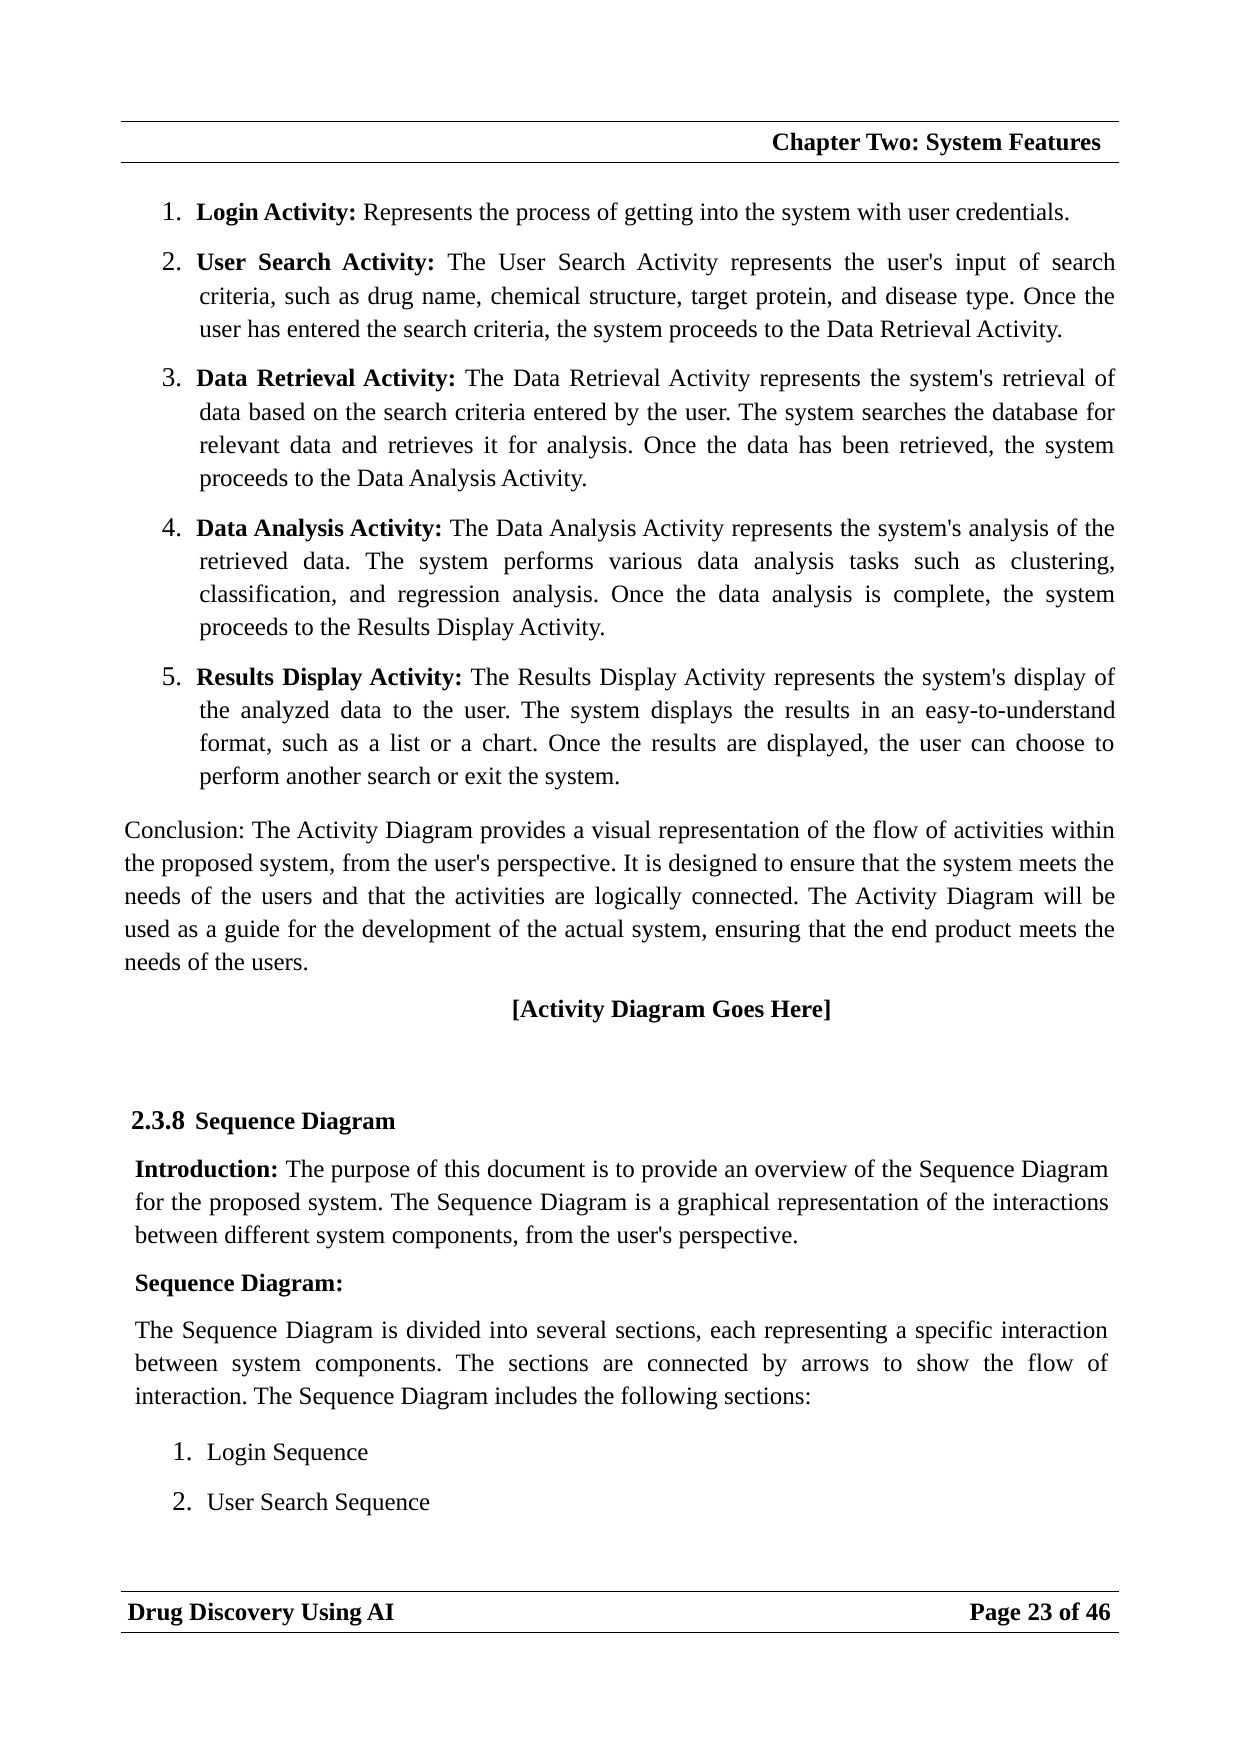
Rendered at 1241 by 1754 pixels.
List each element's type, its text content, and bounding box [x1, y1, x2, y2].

list User Search Sequence [169, 1482, 1119, 1519]
list Login Activity: Represents the process of getting into the system with user credentials. [159, 192, 1119, 226]
list Login Sequence [169, 1432, 1119, 1466]
text Conclusion: The Activity Diagram provides a visual representation of the flow of activities within the proposed system, from the user's perspective. It is designed to ensure that the system meets the needs of the users and that the activities are logically connected. The Activity Diagram will be used as a guide for the development of the actual system, ensuring that the end product meets the needs of the users. [121, 812, 1119, 976]
list Results Display Activity: The Results Display Activity represents the system's display of the analyzed data to the user. The system displays the results in an easy-to-understand format, such as a list or a chart. Once the results are displayed, the user can choose to perform another search or exit the system. [159, 657, 1119, 793]
text The Sequence Diagram is divided into several sections, each representing a specific interaction between system components. The sections are connected by arrows to show the flow of interaction. The Sequence Diagram includes the following sections: [132, 1312, 1113, 1413]
text [Activity Diagram Goes Here] [121, 991, 1119, 1023]
list User Search Activity: The User Search Activity represents the user's input of search criteria, such as drug name, chemical structure, target protein, and disease type. Once the user has entered the search criteria, the system proceeds to the Data Retrieval Activity. [159, 242, 1119, 343]
list Data Retrieval Activity: The Data Retrieval Activity represents the system's retrieval of data based on the search criteria entered by the user. The system searches the database for relevant data and retrieves it for analysis. Once the data has been retrieved, the system proceeds to the Data Analysis Activity. [159, 358, 1119, 492]
subtitle Sequence Diagram [121, 1101, 1119, 1138]
list Data Analysis Activity: The Data Analysis Activity represents the system's analysis of the retrieved data. The system performs various data analysis tasks such as clustering, classification, and regression analysis. Once the data analysis is complete, the system proceeds to the Results Display Activity. [159, 508, 1119, 641]
text Sequence Diagram: [132, 1264, 1113, 1296]
text Introduction: The purpose of this document is to provide an overview of the Sequence Diagram for the proposed system. The Sequence Diagram is a graphical representation of the interactions between different system components, from the user's perspective. [132, 1151, 1113, 1249]
